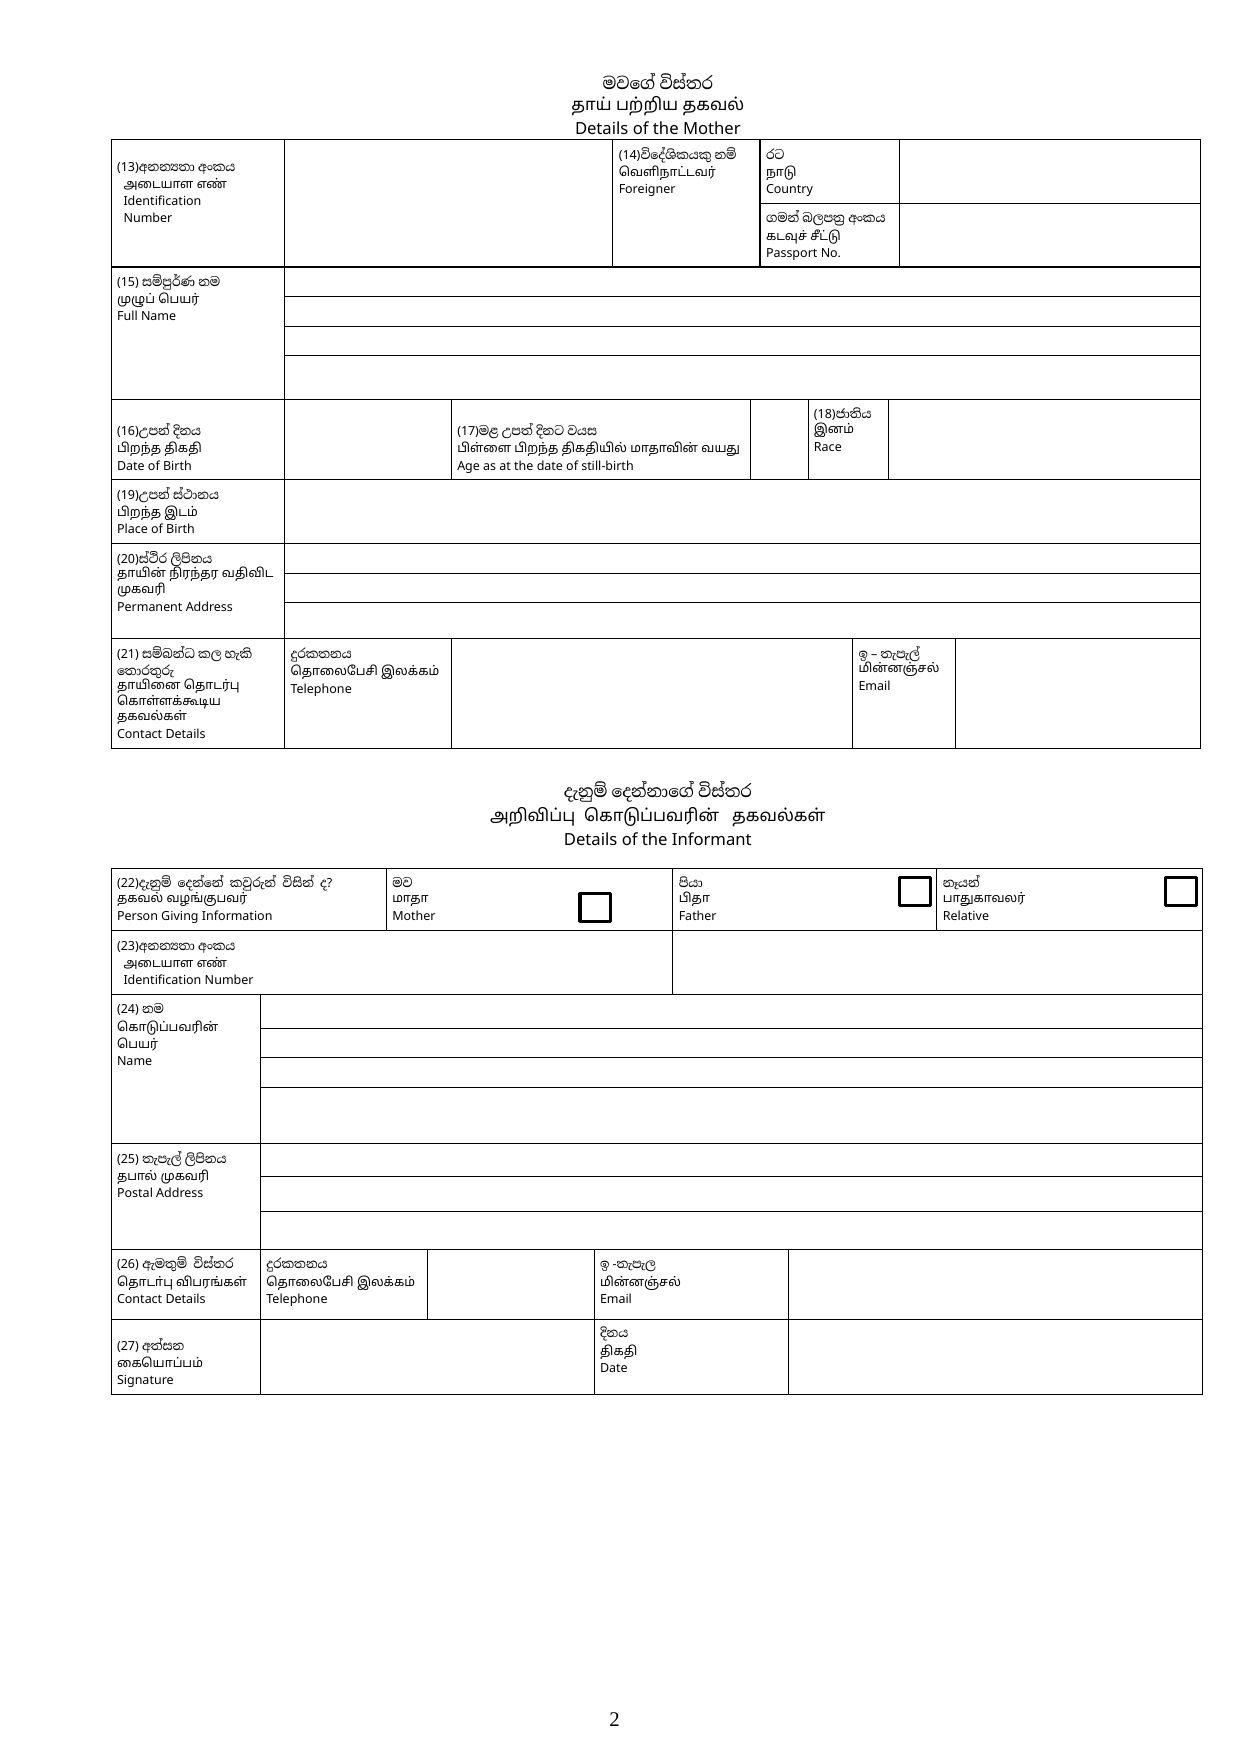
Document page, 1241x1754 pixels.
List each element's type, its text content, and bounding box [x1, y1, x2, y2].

table_cell [261, 1088, 1202, 1143]
table_header (14)විදේශිකය‍කු නම් வெளிநாட்டவர் Foreigner [613, 140, 759, 266]
table_cell [428, 1250, 594, 1318]
table_cell [261, 995, 1202, 1027]
table_cell දුරකතනය தொலைபேசி இலக்கம் Telephone [285, 639, 451, 748]
table_cell [261, 1144, 1202, 1176]
table_cell [285, 544, 1200, 573]
table_header පියා பிதா Father [673, 869, 936, 930]
table_header [900, 140, 1200, 203]
table_cell ගමන් බලපත්‍ර අංකය கடவுச் சீட்டு Passport No. [761, 204, 899, 266]
text அறிவிப்பு கொடுப்பவரின் தகவல்கள் [112, 804, 1203, 828]
table_cell [889, 400, 1200, 479]
table_cell [261, 1058, 1202, 1087]
table_cell [789, 1320, 1202, 1394]
table_cell [673, 931, 1202, 994]
table_cell (21) සම්බන්ධ කල හැකි තොරතුරු தாயினை தொடர்பு கொள்ளக்கூடிய தகவல்கள் Contact Details [112, 639, 284, 748]
table_header [285, 140, 612, 266]
table_header මව மாதா Mother [387, 869, 672, 930]
text Details of the Informant [112, 828, 1203, 851]
table_cell [261, 1029, 1202, 1057]
table_cell (16)උපන් දිනය பிறந்த திகதி Date of Birth [112, 400, 284, 479]
table_cell [285, 400, 451, 479]
table_cell ඉ -තැපැල மின்னஞ்சல் Email [595, 1250, 788, 1318]
table_cell [452, 639, 852, 748]
table_cell [261, 1212, 1202, 1249]
table_cell (24) නම கொடுப்பவரின் பெயர் Name [112, 995, 260, 1143]
table_cell [285, 603, 1200, 638]
table_cell [261, 1320, 594, 1394]
table_cell (19)උපන් ස්ථානය பிறந்த இடம் Place of Birth [112, 480, 284, 543]
table_cell [285, 268, 1200, 296]
text මවගේ විස්තර [112, 75, 1203, 96]
table_cell (20)ස්ථිර ලිපිනය தாயின் நிரந்தர வதிவிட முகவரி Permanent Address [112, 544, 284, 638]
table_cell [900, 204, 1200, 266]
table_cell [956, 639, 1200, 748]
table_cell [789, 1250, 1202, 1318]
text දැනුම් දෙන්නාගේ විස්තර [112, 783, 1203, 804]
table_header රට நாடு Country [761, 140, 899, 203]
table_cell දුරකතනය தொலைபேசி இலக்கம் Telephone [261, 1250, 427, 1318]
text Details of the Mother [112, 116, 1203, 139]
table_cell [751, 400, 808, 479]
table_cell (15) සම්පුර්ණ නම முழுப் பெயர் Full Name [112, 268, 284, 398]
table_cell [261, 1177, 1202, 1211]
table_cell (18)ජාතිය இனம் Race [809, 400, 888, 479]
table_cell (23)අනන්‍යතා අංකය அடையாள எண் Identification Number [112, 931, 672, 994]
table_cell [285, 297, 1200, 326]
table_cell (27) අත්සන கையொப்பம் Signature [112, 1320, 260, 1394]
text தாய் பற்றிய தகவல் [112, 96, 1203, 116]
table_cell [285, 327, 1200, 355]
table_cell (26) ඇමතුම් විස්තර தொடா்பு விபரங்கள் Contact Details [112, 1250, 260, 1318]
table_cell [285, 480, 1200, 543]
table_cell ඉ – තැපැල් மின்னஞ்சல் Email [853, 639, 955, 748]
table_cell දිනය திகதி Date [595, 1320, 788, 1394]
table_header (13)අනන්‍යතා අංකය அடையாள எண் Identification Number [112, 140, 284, 266]
table_cell [285, 574, 1200, 602]
table_cell (17)මළ උපත් දිනට වයස பிள்ளை பிறந்த திகதியில் மாதாவின் வயது Age as at the date of still-birth [452, 400, 750, 479]
table_header (22)දැනුම් දෙන්නේ කවුරුන් විසින් ද? தகவல் வழங்குபவர் Person Giving Information [112, 869, 386, 930]
table_cell [285, 356, 1200, 398]
table_cell (25) තැපැල් ලිපිනය தபால் முகவரி Postal Address [112, 1144, 260, 1249]
table_header නෑයන් பாதுகாவலர் Relative [937, 869, 1202, 930]
